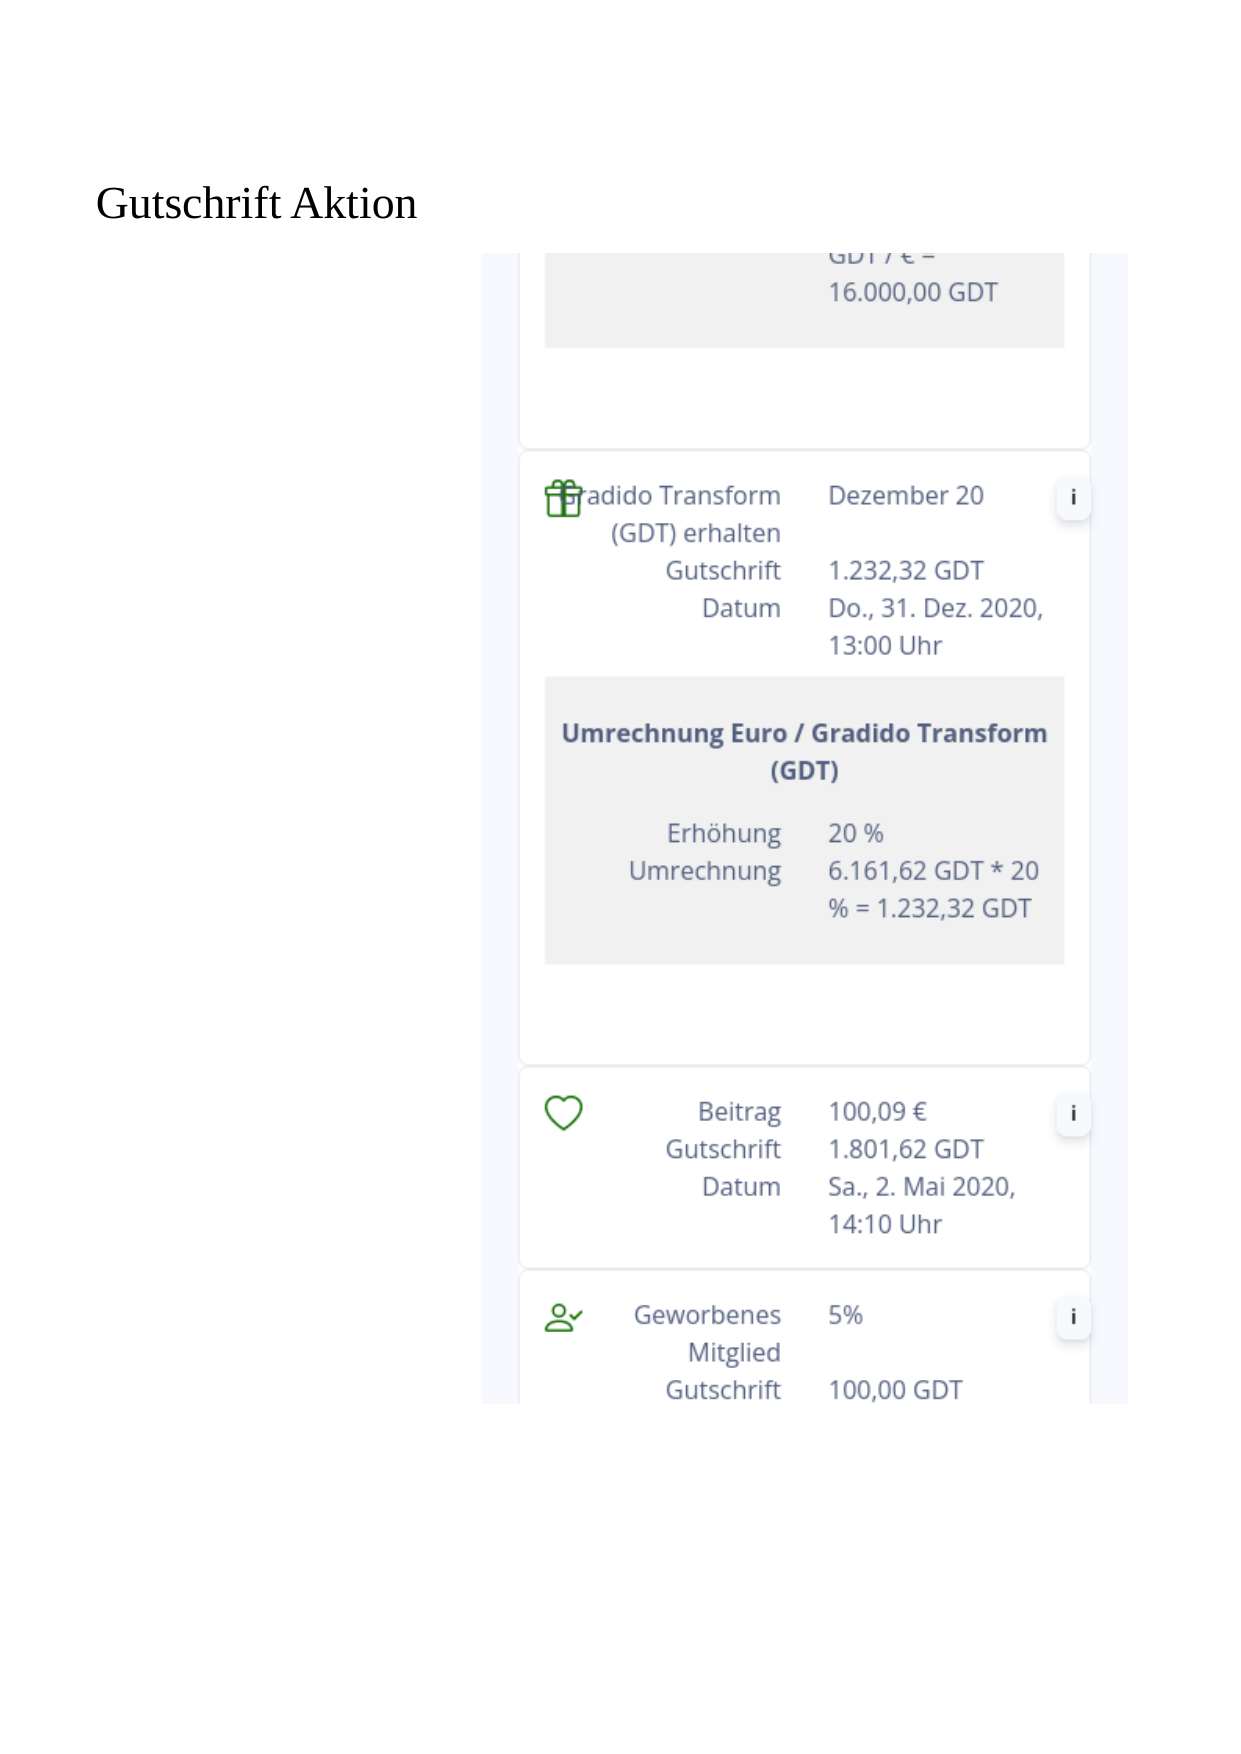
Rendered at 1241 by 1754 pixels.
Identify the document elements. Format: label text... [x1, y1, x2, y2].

text Gutschrift Aktion [96, 176, 1121, 228]
picture [481, 253, 1129, 1404]
